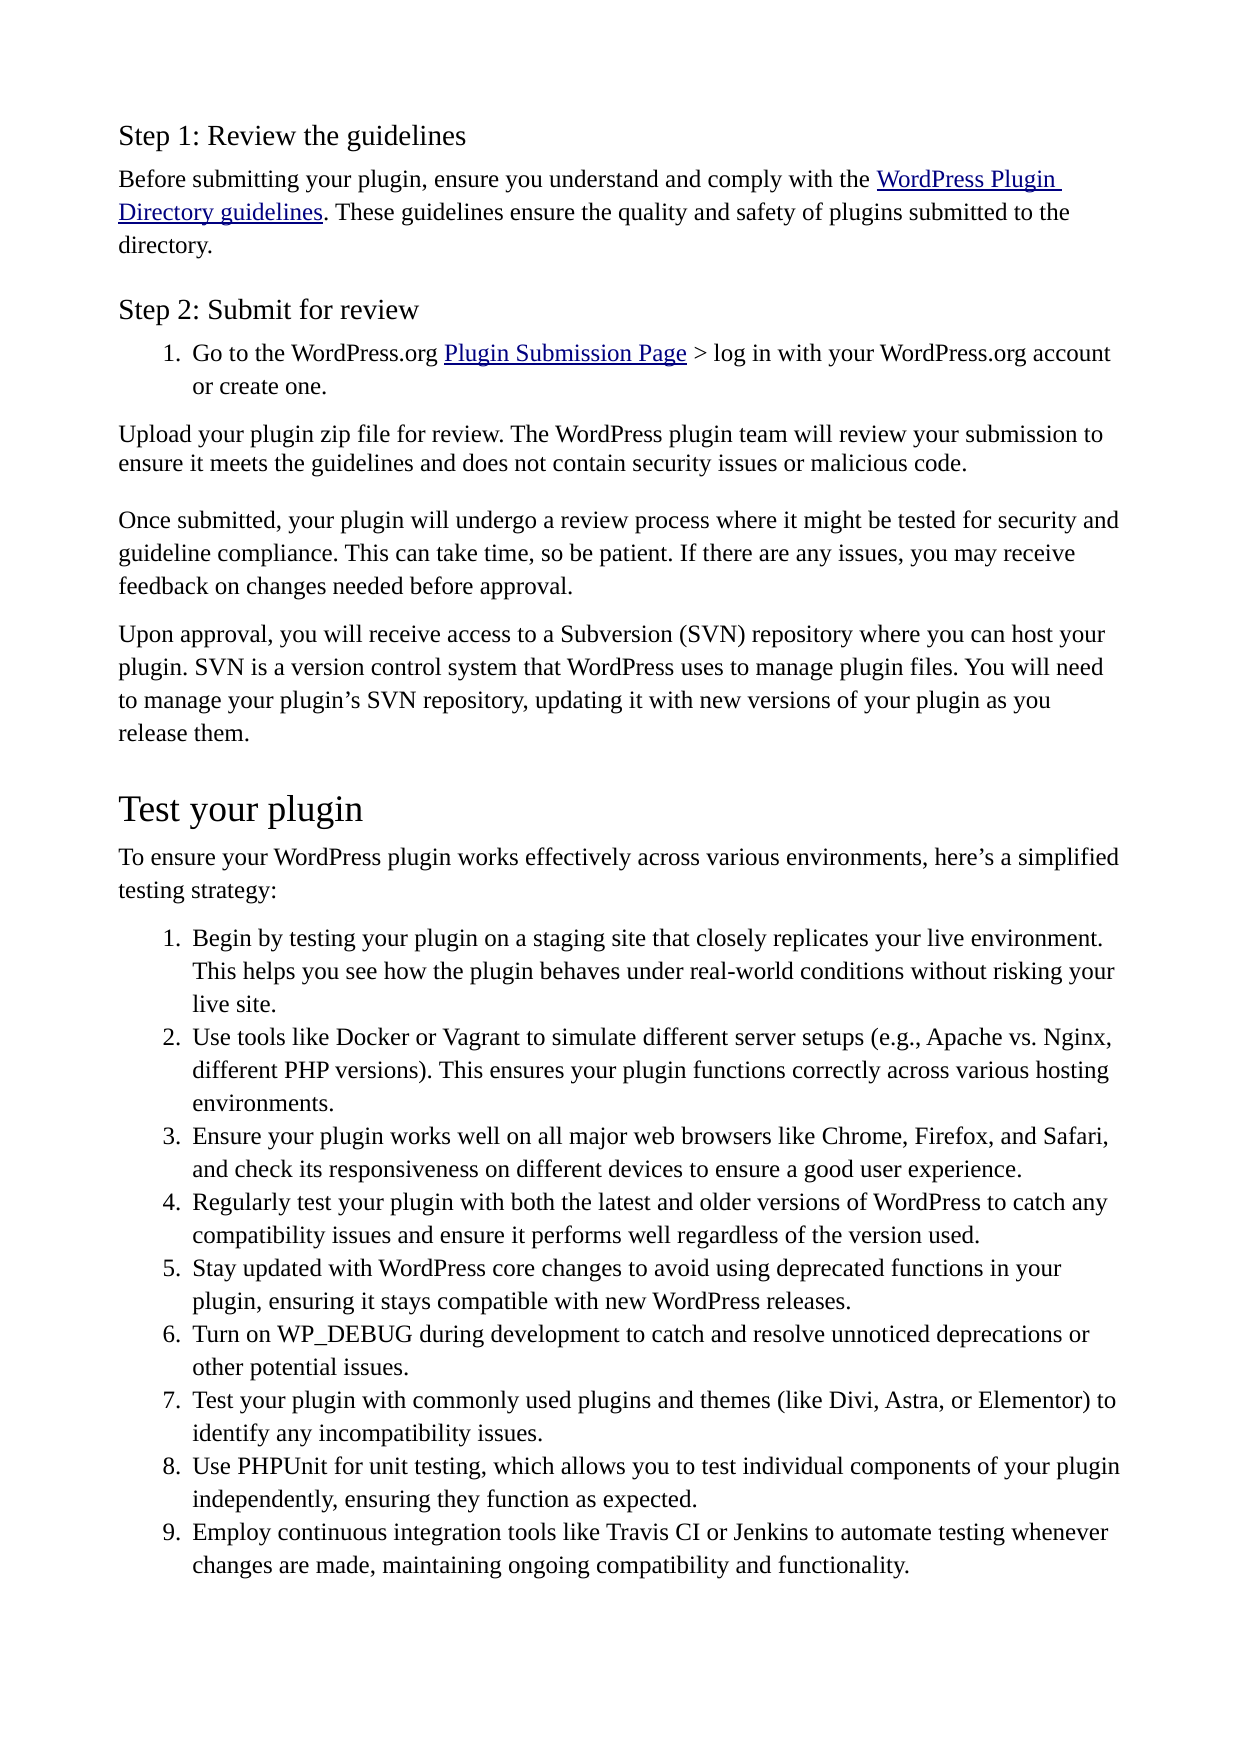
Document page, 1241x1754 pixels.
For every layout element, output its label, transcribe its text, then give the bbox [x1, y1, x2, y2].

list Use PHPUnit for unit testing, which allows you to test individual components of your plugin independently, ensuring they function as expected. [162, 1451, 1122, 1513]
list Regularly test your plugin with both the latest and older versions of WordPress to catch any compatibility issues and ensure it performs well regardless of the version used. [162, 1187, 1122, 1249]
list Ensure your plugin works well on all major web browsers like Chrome, Firefox, and Safari, and check its responsiveness on different devices to ensure a good user experience. [162, 1121, 1122, 1183]
subtitle Step 1: Review the guidelines [118, 118, 1122, 152]
text Upon approval, you will receive access to a Subversion (SVN) repository where you can host your plugin. SVN is a version control system that WordPress uses to manage plugin files. You will need to manage your plugin’s SVN repository, updating it with new versions of your plugin as you release them. [118, 619, 1122, 747]
list Employ continuous integration tools like Travis CI or Jenkins to automate testing whenever changes are made, maintaining ongoing compatibility and functionality. [162, 1517, 1122, 1579]
text Upload your plugin zip file for review. The WordPress plugin team will review your submission to ensure it meets the guidelines and does not contain security issues or malicious code. [118, 419, 1122, 477]
list Use tools like Docker or Vagrant to simulate different server setups (e.g., Apache vs. Nginx, different PHP versions). This ensures your plugin functions correctly across various hosting environments. [162, 1022, 1122, 1117]
list Stay updated with WordPress core changes to avoid using deprecated functions in your plugin, ensuring it stays compatible with new WordPress releases. [162, 1253, 1122, 1315]
subtitle Step 2: Submit for review [118, 292, 1122, 326]
list Go to the WordPress.org Plugin Submission Page > log in with your WordPress.org account or create one. [162, 338, 1122, 400]
subtitle Test your plugin [118, 786, 1122, 829]
list Turn on WP_DEBUG during development to catch and resolve unnoticed deprecations or other potential issues. [162, 1319, 1122, 1381]
list Test your plugin with commonly used plugins and themes (like Divi, Astra, or Elementor) to identify any incompatibility issues. [162, 1385, 1122, 1447]
text Before submitting your plugin, ensure you understand and comply with the WordPress Plugin Directory guidelines. These guidelines ensure the quality and safety of plugins submitted to the directory. [118, 164, 1122, 259]
list Begin by testing your plugin on a staging site that closely replicates your live environment. This helps you see how the plugin behaves under real-world conditions without risking your live site. [162, 923, 1122, 1017]
text To ensure your WordPress plugin works effectively across various environments, here’s a simplified testing strategy: [118, 842, 1122, 904]
text Once submitted, your plugin will undergo a review process where it might be tested for security and guideline compliance. This can take time, so be patient. If there are any issues, you may receive feedback on changes needed before approval. [118, 505, 1122, 600]
